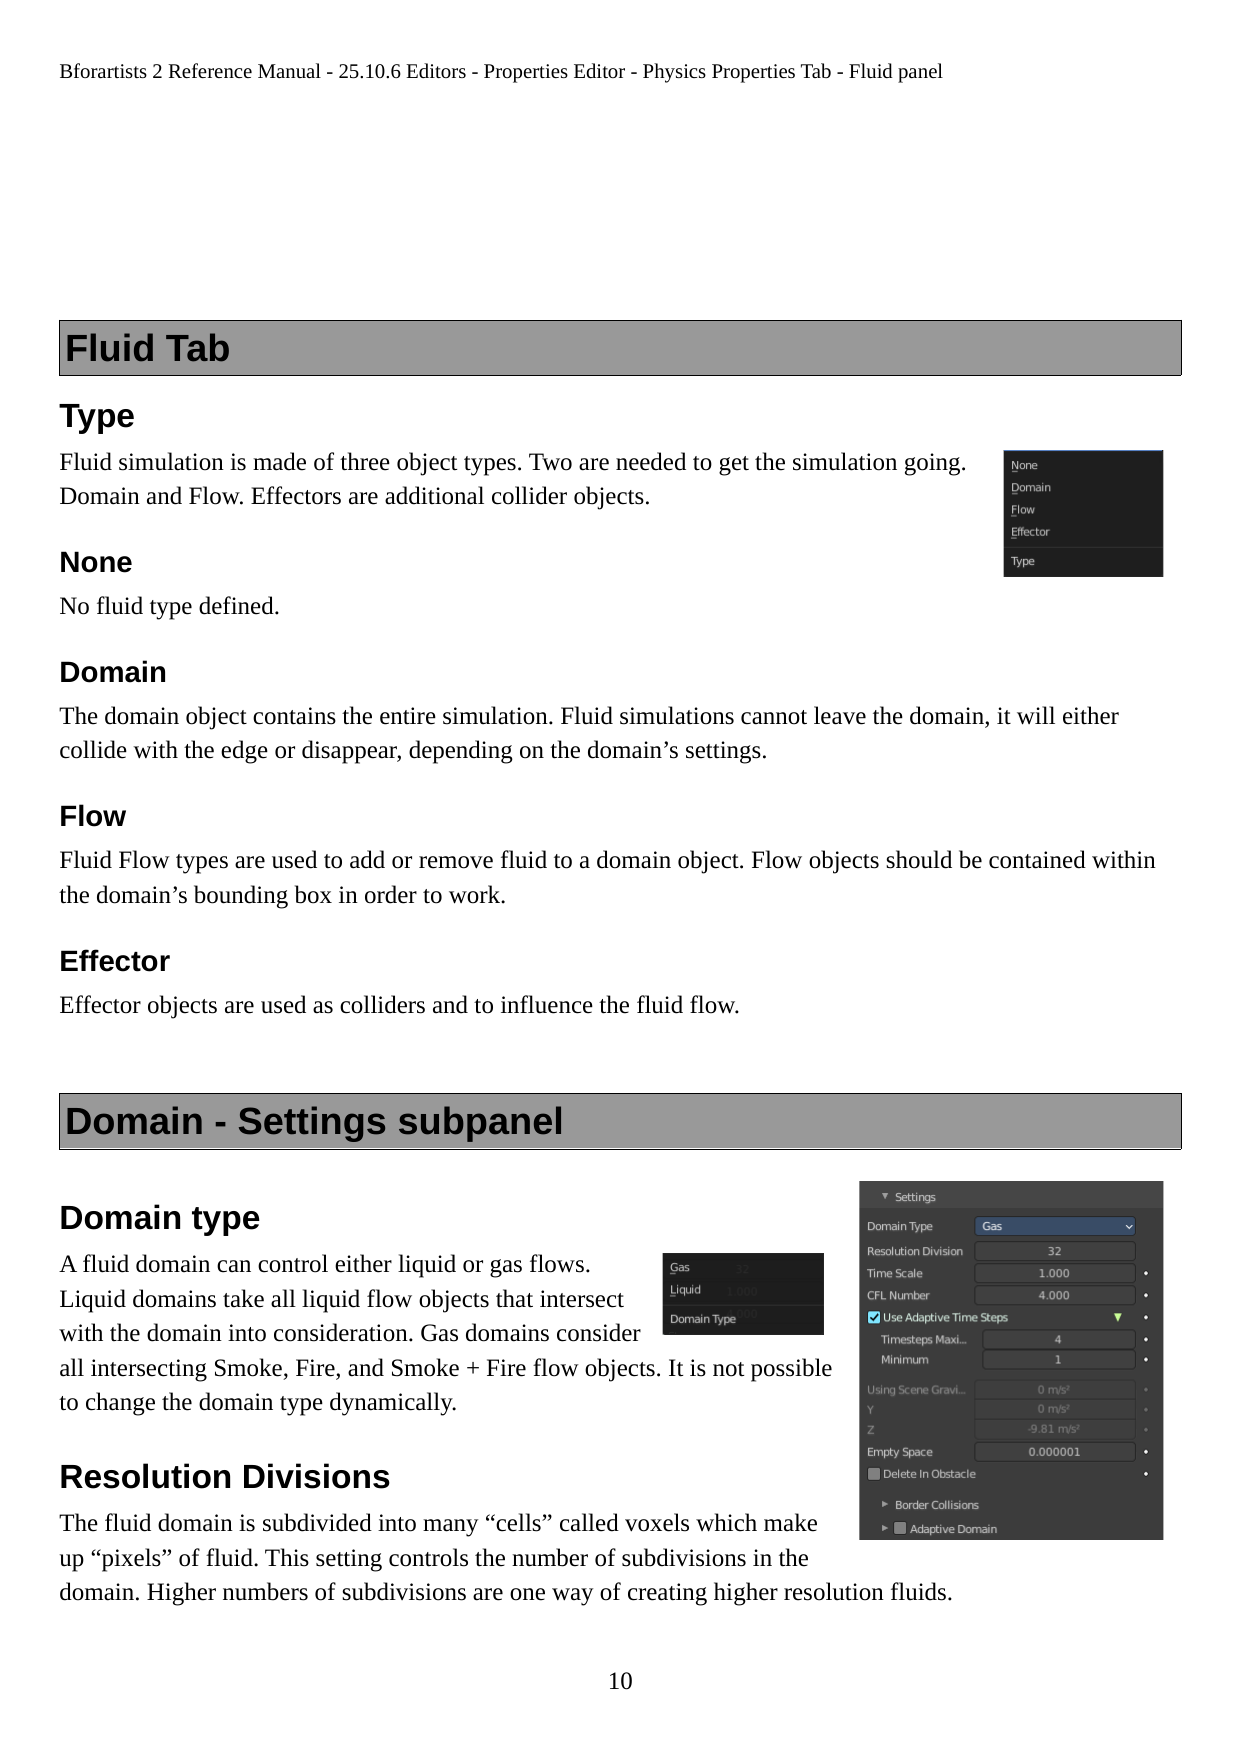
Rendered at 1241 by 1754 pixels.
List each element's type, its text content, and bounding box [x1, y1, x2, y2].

table_header Domain - Settings subpanel [60, 1094, 1181, 1148]
subtitle Type [59, 396, 1181, 434]
subtitle Effector [59, 943, 1181, 977]
subtitle Domain [59, 655, 1181, 688]
text The domain object contains the entire simulation. Fluid simulations cannot leave the domain, it will either collide with the edge or disappear, depending on the domain’s settings. [59, 701, 1181, 764]
text Fluid simulation is made of three object types. Two are needed to get the simulation going. Domain and Flow. Effectors are additional collider objects. [59, 447, 1181, 510]
subtitle [1164, 1198, 1181, 1237]
subtitle None [59, 545, 1181, 579]
text Fluid Flow types are used to add or remove fluid to a domain object. Flow objects should be contained within the domain’s bounding box in order to work. [59, 845, 1181, 909]
subtitle Domain type [59, 1198, 859, 1237]
text A fluid domain can control either liquid or gas flows. Liquid domains take all liquid flow objects that intersect with the domain into consideration. Gas domains consider all intersecting Smoke, Fire, and Smoke + Fire flow objects. It is not possible to change the domain type dynamically. [59, 1249, 859, 1416]
subtitle Flow [59, 799, 1181, 833]
table_header Fluid Tab [60, 321, 1181, 375]
subtitle Resolution Divisions [59, 1457, 859, 1496]
picture [1003, 450, 1164, 577]
text Effector objects are used as colliders and to influence the fluid flow. [59, 990, 1181, 1018]
picture [662, 1253, 824, 1335]
text No fluid type defined. [59, 591, 1181, 620]
text The fluid domain is subdivided into many “cells” called voxels which make up “pixels” of fluid. This setting controls the number of subdivisions in the domain. Higher numbers of subdivisions are one way of creating higher resolution fluids. [59, 1508, 1181, 1606]
picture [859, 1181, 1164, 1540]
subtitle [1164, 1457, 1181, 1496]
